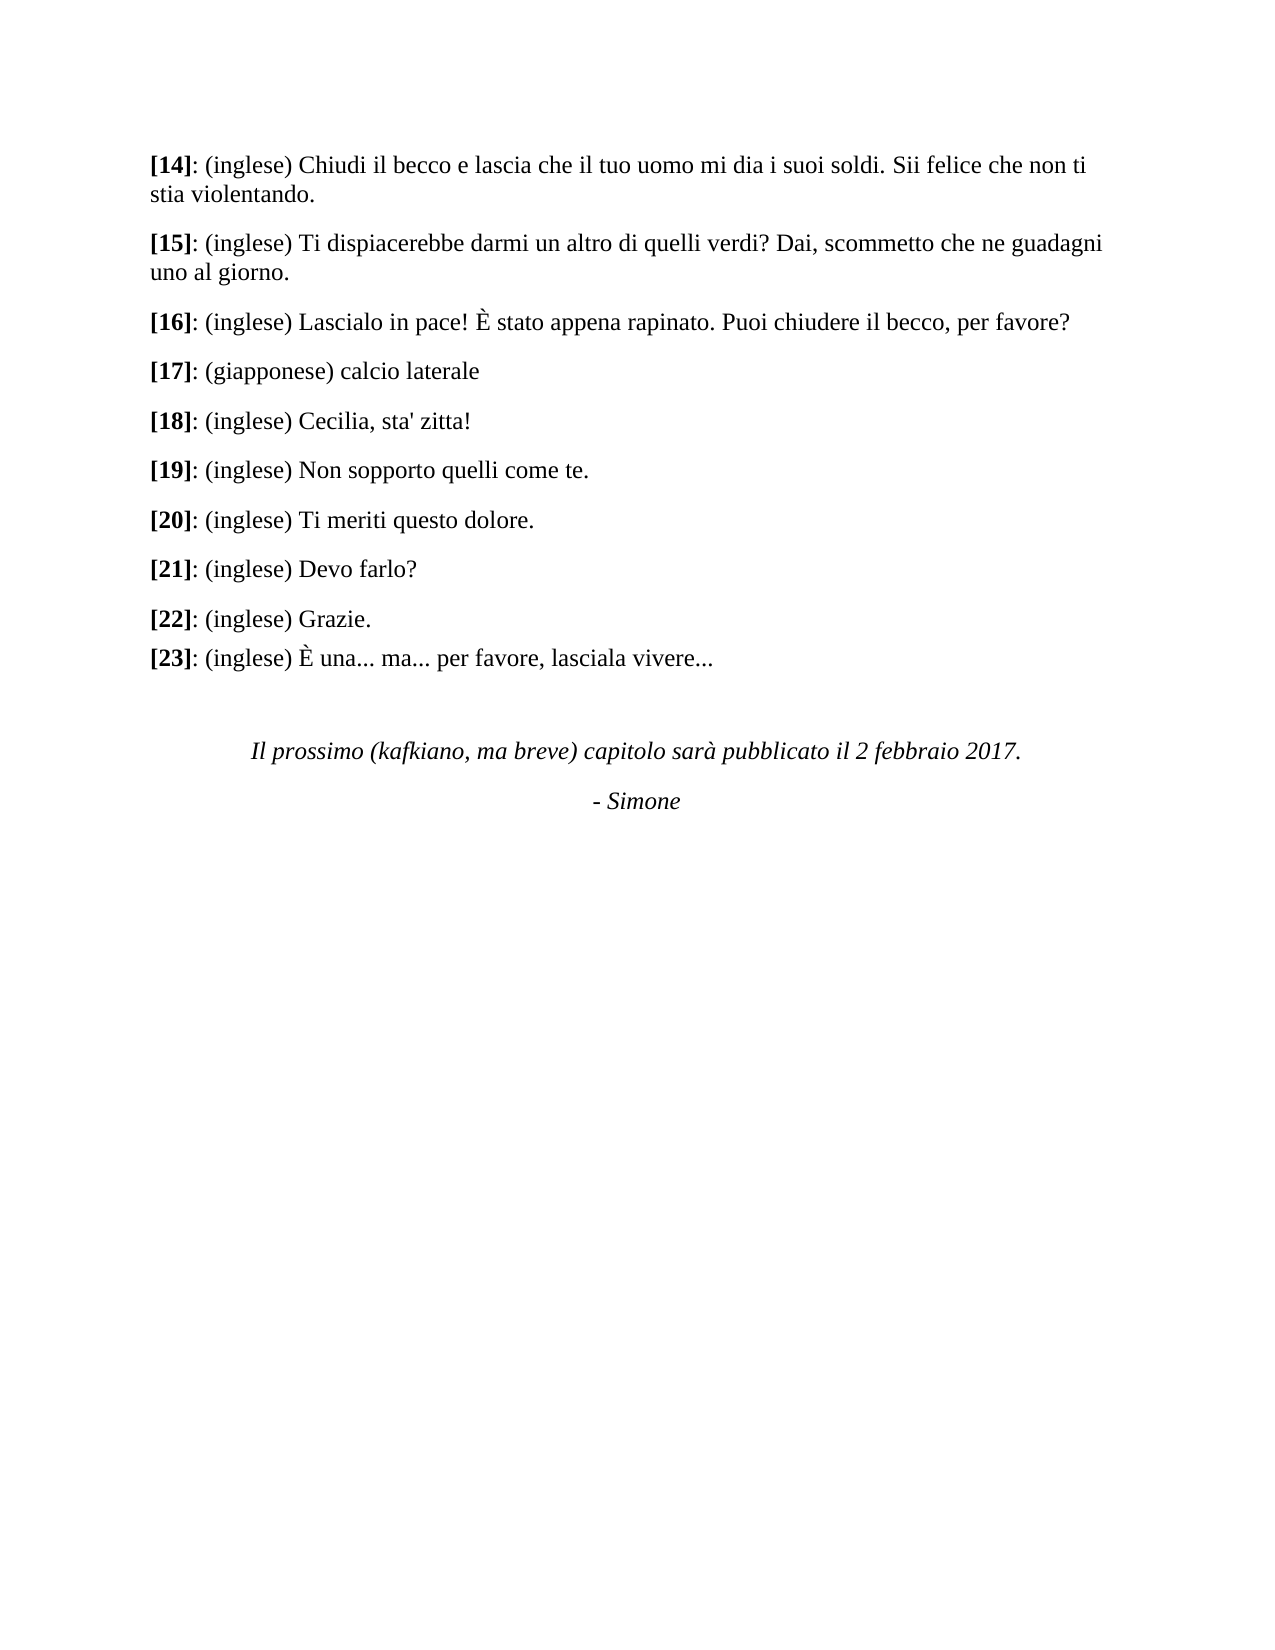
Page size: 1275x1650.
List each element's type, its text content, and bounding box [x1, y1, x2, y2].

text [14]: (inglese) Chiudi il becco e lascia che il tuo uomo mi dia i suoi soldi. Sii felice che non ti stia violentando. [150, 150, 1125, 207]
text - Simone [150, 786, 1125, 814]
text [17]: (giapponese) calcio laterale [150, 356, 1125, 385]
text [22]: (inglese) Grazie. [150, 604, 1125, 633]
text [21]: (inglese) Devo farlo? [150, 554, 1125, 583]
text Il prossimo (kafkiano, ma breve) capitolo sarà pubblicato il 2 febbraio 2017. [150, 736, 1125, 765]
text [20]: (inglese) Ti meriti questo dolore. [150, 505, 1125, 534]
text [19]: (inglese) Non sopporto quelli come te. [150, 455, 1125, 484]
text [23]: (inglese) È una... ma... per favore, lasciala vivere... [150, 643, 1125, 701]
text [15]: (inglese) Ti dispiacerebbe darmi un altro di quelli verdi? Dai, scommetto che ne guadagni uno al giorno. [150, 228, 1125, 286]
text [16]: (inglese) Lascialo in pace! È stato appena rapinato. Puoi chiudere il becco, per favore? [150, 307, 1125, 335]
text [18]: (inglese) Cecilia, sta' zitta! [150, 406, 1125, 434]
